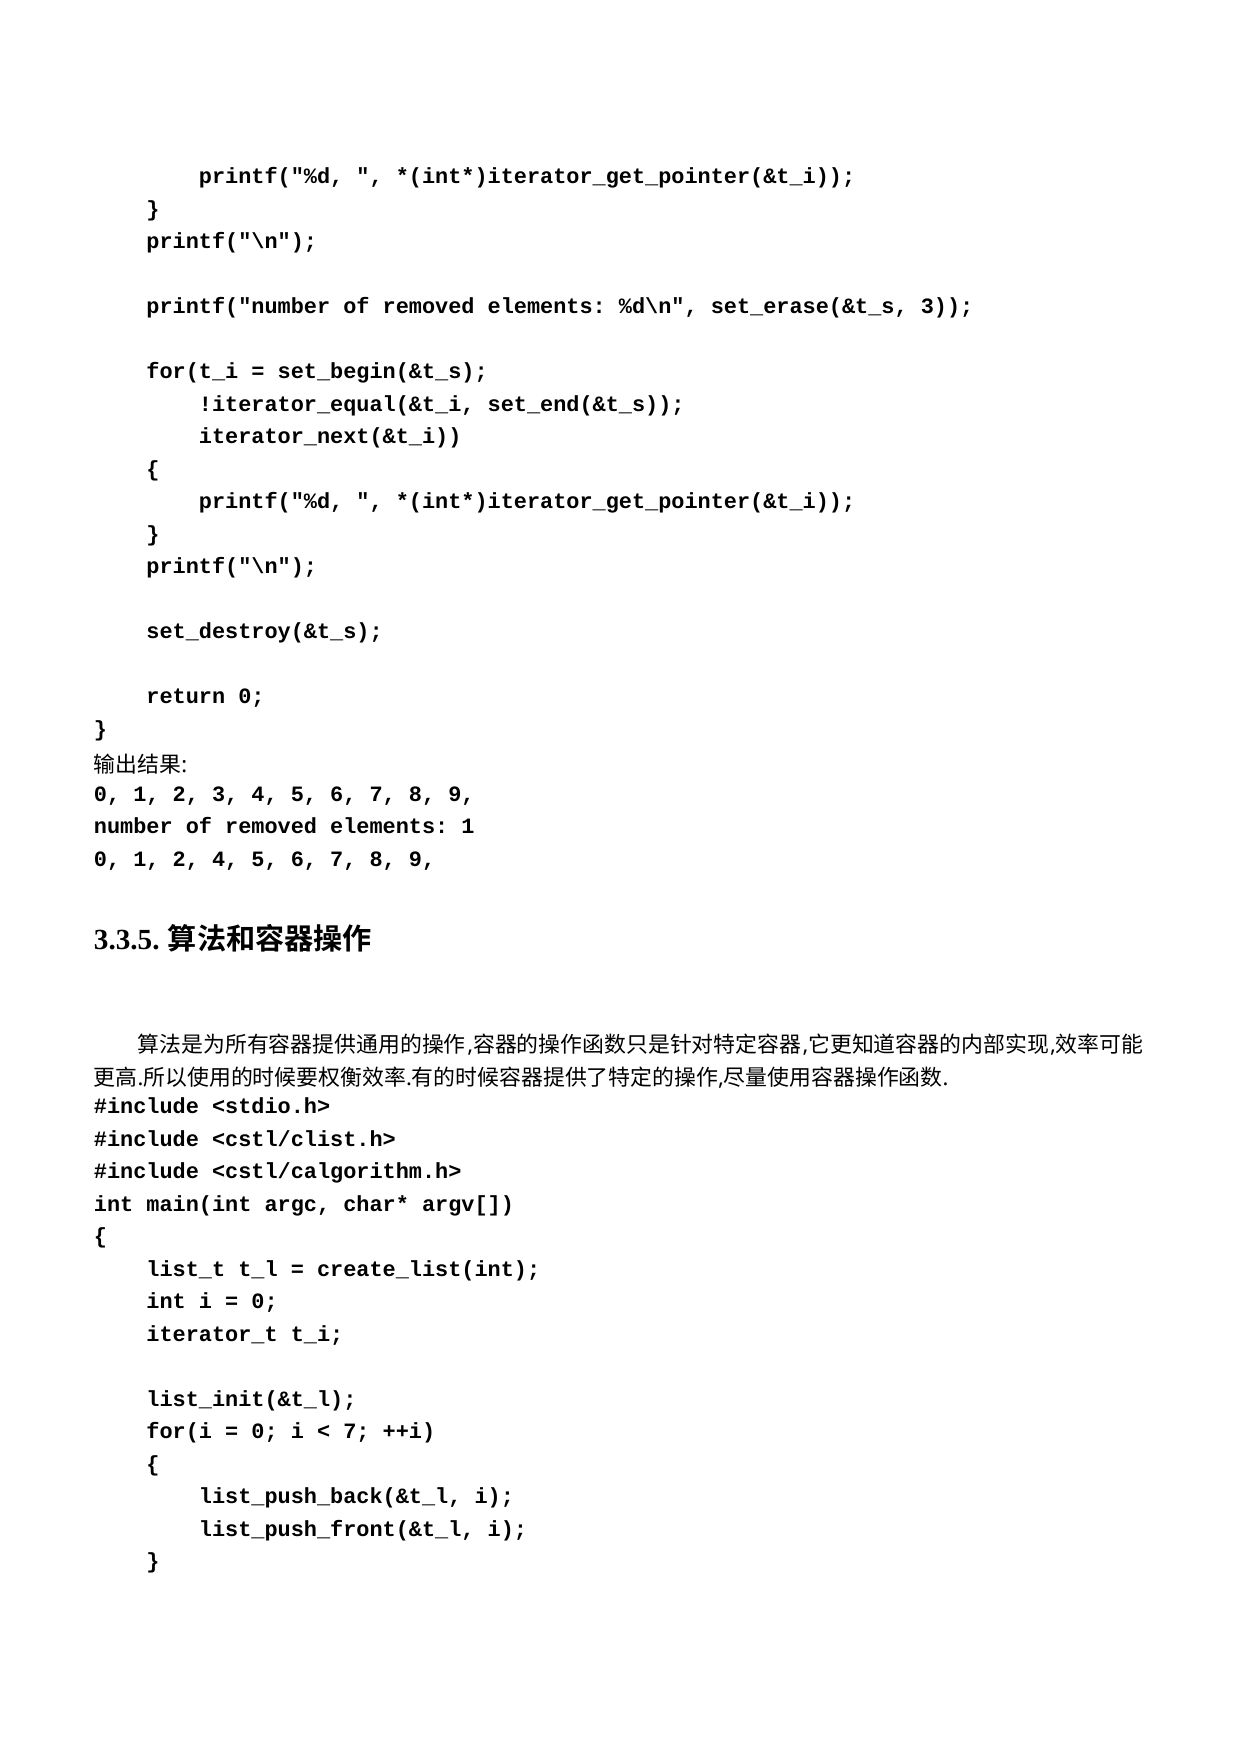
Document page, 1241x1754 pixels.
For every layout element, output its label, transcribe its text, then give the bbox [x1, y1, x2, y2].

text #include <cstl/calgorithm.h> [94, 1157, 1144, 1189]
text return 0; [94, 682, 1144, 714]
text #include <cstl/clist.h> [94, 1124, 1144, 1157]
text printf("\n"); [94, 227, 1144, 259]
text !iterator_equal(&t_i, set_end(&t_s)); [94, 389, 1144, 422]
text { [94, 1449, 1144, 1482]
text iterator_next(&t_i)) [94, 422, 1144, 454]
text list_t t_l = create_list(int); [94, 1254, 1144, 1287]
text set_destroy(&t_s); [94, 617, 1144, 649]
text } [94, 519, 1144, 552]
text 算法是为所有容器提供通用的操作,容器的操作函数只是针对特定容器,它更知道容器的内部实现,效率可能更高.所以使用的时候要权衡效率.有的时候容器提供了特定的操作,尽量使用容器操作函数. [94, 1027, 1144, 1092]
text } [94, 714, 1144, 747]
text 输出结果: [94, 747, 1144, 779]
text } [94, 1547, 1144, 1579]
text printf("\n"); [94, 552, 1144, 584]
text } [94, 194, 1144, 227]
text int main(int argc, char* argv[]) [94, 1189, 1144, 1222]
text for(i = 0; i < 7; ++i) [94, 1417, 1144, 1449]
text { [94, 454, 1144, 487]
text 0, 1, 2, 3, 4, 5, 6, 7, 8, 9, [94, 779, 1144, 812]
text iterator_t t_i; [94, 1319, 1144, 1352]
text printf("%d, ", *(int*)iterator_get_pointer(&t_i)); [94, 162, 1144, 194]
text list_init(&t_l); [94, 1384, 1144, 1417]
text printf("%d, ", *(int*)iterator_get_pointer(&t_i)); [94, 487, 1144, 519]
text 0, 1, 2, 4, 5, 6, 7, 8, 9, [94, 844, 1144, 877]
text list_push_front(&t_l, i); [94, 1514, 1144, 1547]
subtitle 算法和容器操作 [94, 904, 1144, 969]
text printf("number of removed elements: %d\n", set_erase(&t_s, 3)); [94, 292, 1144, 324]
text for(t_i = set_begin(&t_s); [94, 357, 1144, 389]
text #include <stdio.h> [94, 1092, 1144, 1124]
text int i = 0; [94, 1287, 1144, 1319]
text list_push_back(&t_l, i); [94, 1482, 1144, 1514]
text number of removed elements: 1 [94, 812, 1144, 844]
text { [94, 1222, 1144, 1254]
